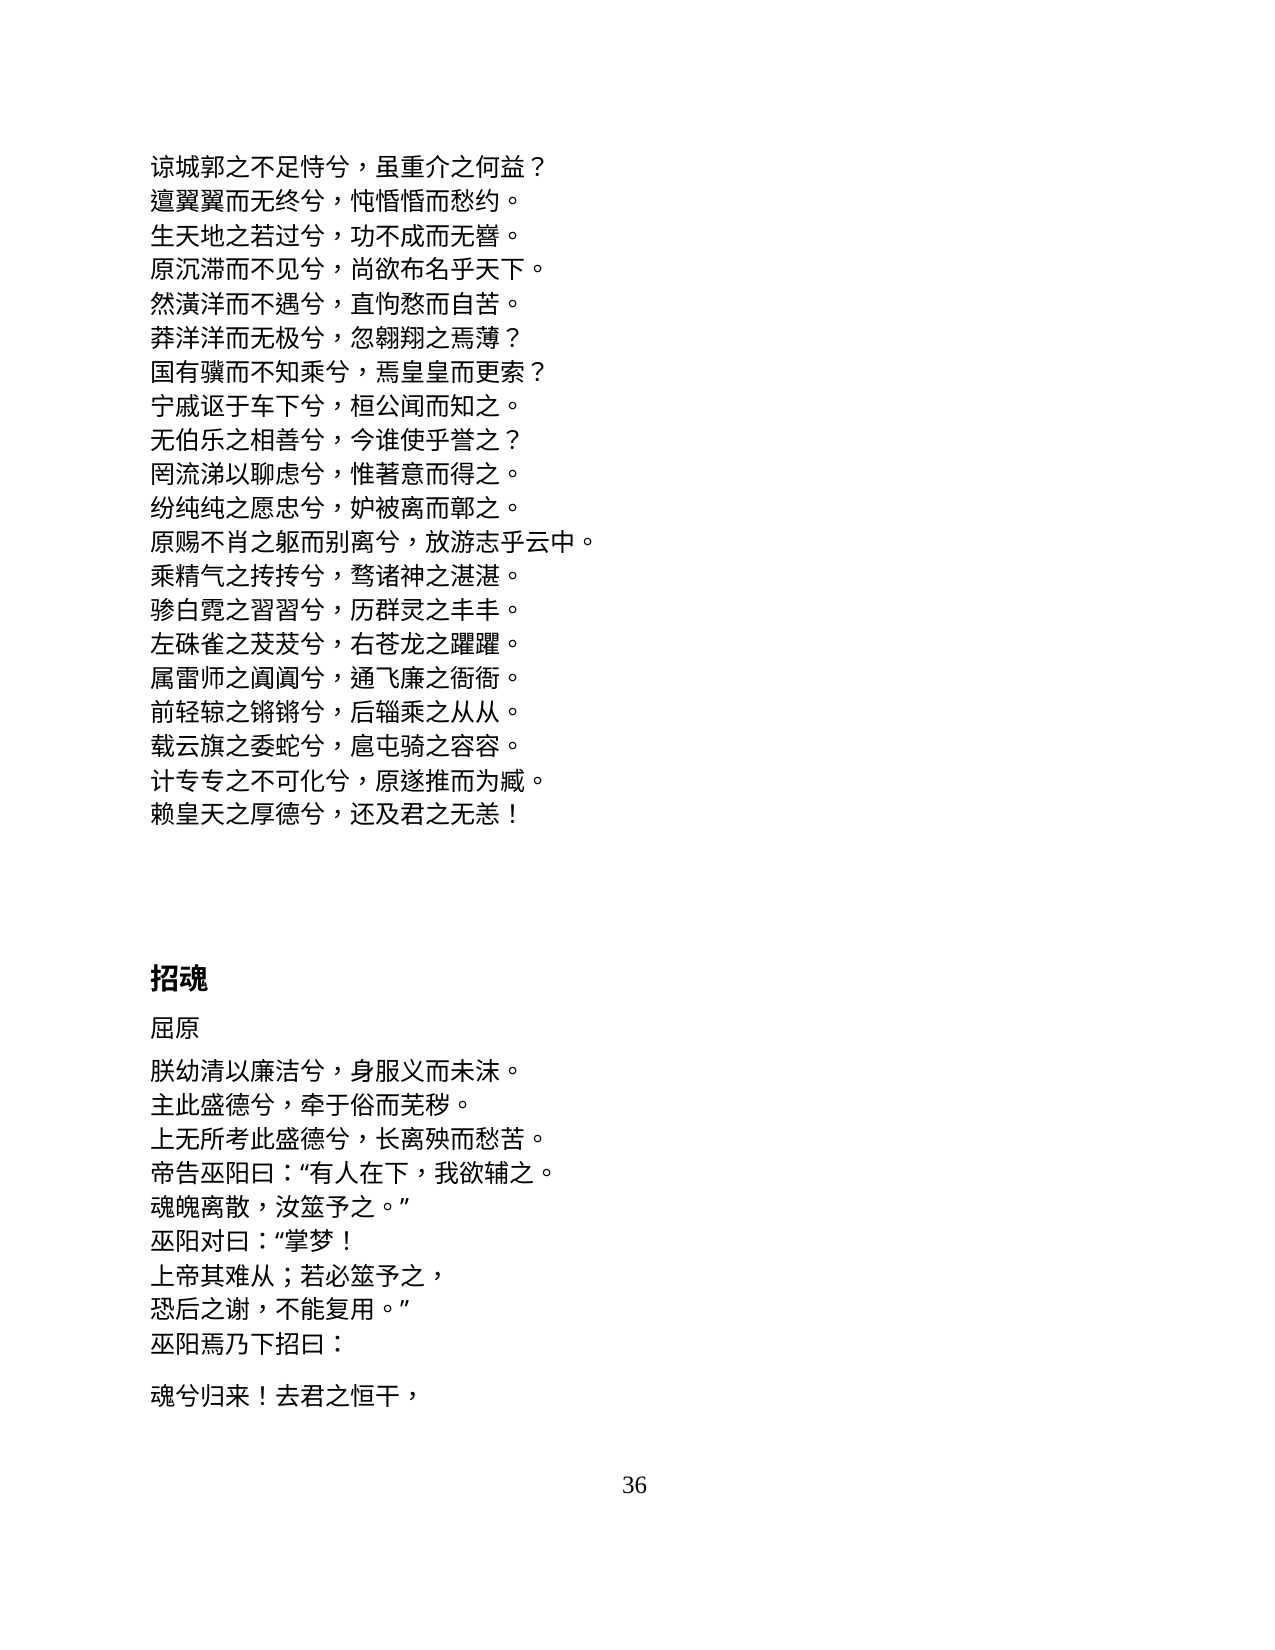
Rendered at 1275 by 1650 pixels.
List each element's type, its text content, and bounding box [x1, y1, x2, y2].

text 屈原 [150, 1011, 1125, 1045]
text 朕幼清以廉洁兮，身服义而未沫。 主此盛德兮，牵于俗而芜秽。 上无所考此盛德兮，长离殃而愁苦。 帝告巫阳曰：“有人在下，我欲辅之。 魂魄离散，汝筮予之。” 巫阳对曰：“掌梦！ 上帝其难从；若必筮予之， 恐后之谢，不能复用。” 巫阳焉乃下招曰： [150, 1054, 1125, 1360]
text 魂兮归来！去君之恒干， [150, 1378, 1125, 1412]
subtitle 招魂 [150, 958, 1125, 998]
text 谅城郭之不足恃兮，虽重介之何益？ 邅翼翼而无终兮，忳惛惛而愁约。 生天地之若过兮，功不成而无嶜。 原沉滞而不见兮，尚欲布名乎天下。 然潢洋而不遇兮，直怐愗而自苦。 莽洋洋而无极兮，忽翱翔之焉薄？ 国有骥而不知乘兮，焉皇皇而更索？ 宁戚讴于车下兮，桓公闻而知之。 无伯乐之相善兮，今谁使乎誉之？ 罔流涕以聊虑兮，惟著意而得之。 纷纯纯之愿忠兮，妒被离而鄣之。 原赐不肖之躯而别离兮，放游志乎云中。 乘精气之抟抟兮，骛诸神之湛湛。 骖白霓之習習兮，历群灵之丰丰。 左硃雀之茇茇兮，右苍龙之躣躣。 属雷师之阗阗兮，通飞廉之衙衙。 前轻辌之锵锵兮，后辎乘之从从。 载云旗之委蛇兮，扈屯骑之容容。 计专专之不可化兮，原遂推而为臧。 赖皇天之厚德兮，还及君之无恙！ [150, 150, 1125, 831]
